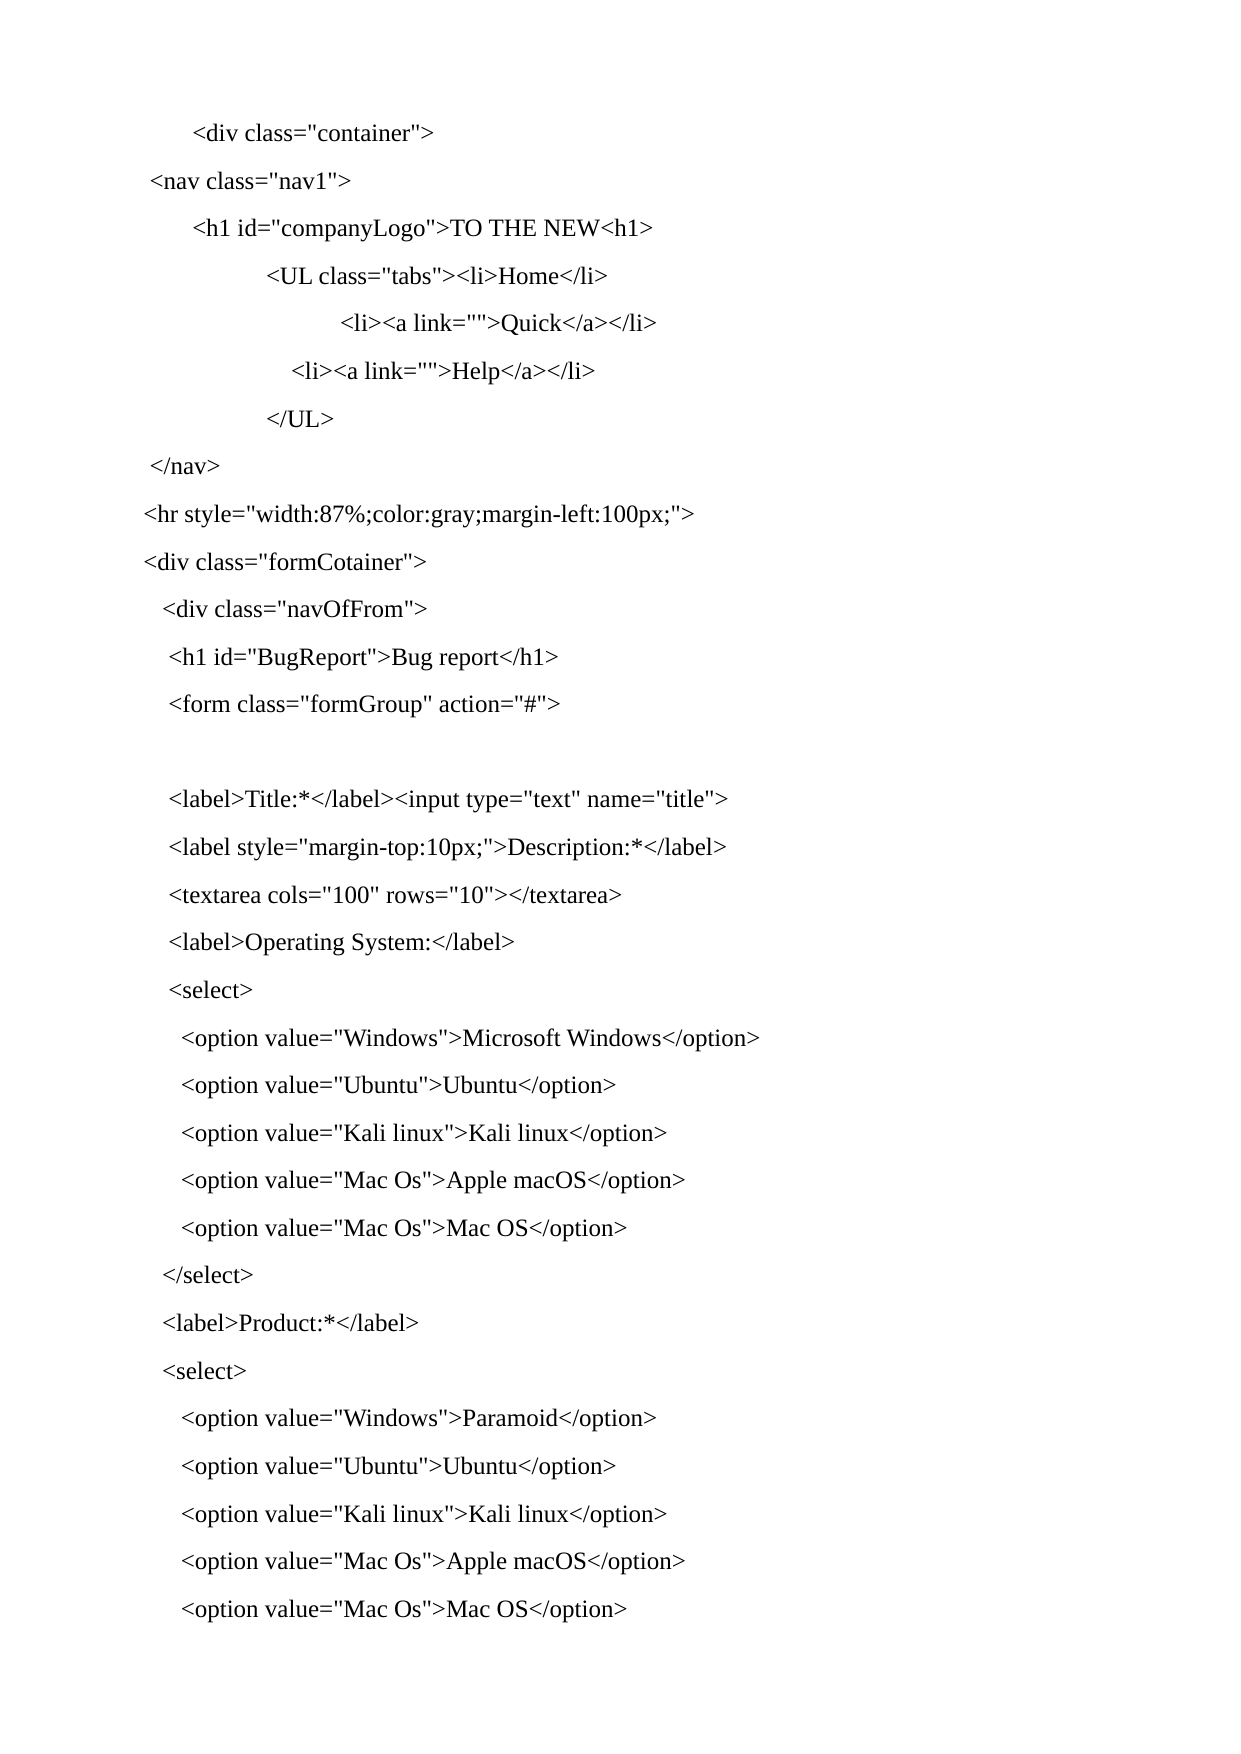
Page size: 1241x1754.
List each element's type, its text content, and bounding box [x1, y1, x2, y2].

text <select> [118, 975, 1122, 1004]
text </select> [118, 1261, 1122, 1289]
text <option value="Mac Os">Mac OS</option> [118, 1213, 1122, 1242]
text <option value="Ubuntu">Ubuntu</option> [118, 1070, 1122, 1099]
text <option value="Mac Os">Apple macOS</option> [118, 1165, 1122, 1194]
text <option value="Ubuntu">Ubuntu</option> [118, 1451, 1122, 1480]
text <div class="navOfFrom"> [118, 594, 1122, 623]
text <h1 id="BugReport">Bug report</h1> [118, 642, 1122, 671]
text <textarea cols="100" rows="10"></textarea> [118, 880, 1122, 908]
text <label>Product:*</label> [118, 1308, 1122, 1337]
text </nav> [118, 451, 1122, 480]
text <label>Operating System:</label> [118, 927, 1122, 956]
text <option value="Mac Os">Apple macOS</option> [118, 1546, 1122, 1575]
text <div class="formCotainer"> [118, 547, 1122, 575]
text </UL> [118, 404, 1122, 432]
text <select> [118, 1356, 1122, 1384]
text <hr style="width:87%;color:gray;margin-left:100px;"> [118, 499, 1122, 528]
text <label style="margin-top:10px;">Description:*</label> [118, 832, 1122, 861]
text <label>Title:*</label><input type="text" name="title"> [118, 784, 1122, 813]
text <UL class="tabs"><li>Home</li> [118, 261, 1122, 290]
text <form class="formGroup" action="#"> [118, 689, 1122, 718]
text <option value="Kali linux">Kali linux</option> [118, 1499, 1122, 1527]
text <option value="Kali linux">Kali linux</option> [118, 1118, 1122, 1147]
text <div class="container"> [118, 118, 1122, 147]
text <option value="Windows">Microsoft Windows</option> [118, 1023, 1122, 1051]
text <option value="Windows">Paramoid</option> [118, 1403, 1122, 1432]
text <nav class="nav1"> [118, 166, 1122, 194]
text <li><a link="">Help</a></li> [118, 356, 1122, 385]
text <li><a link="">Quick</a></li> [118, 308, 1122, 337]
text <option value="Mac Os">Mac OS</option> [118, 1594, 1122, 1623]
text <h1 id="companyLogo">TO THE NEW<h1> [118, 213, 1122, 242]
